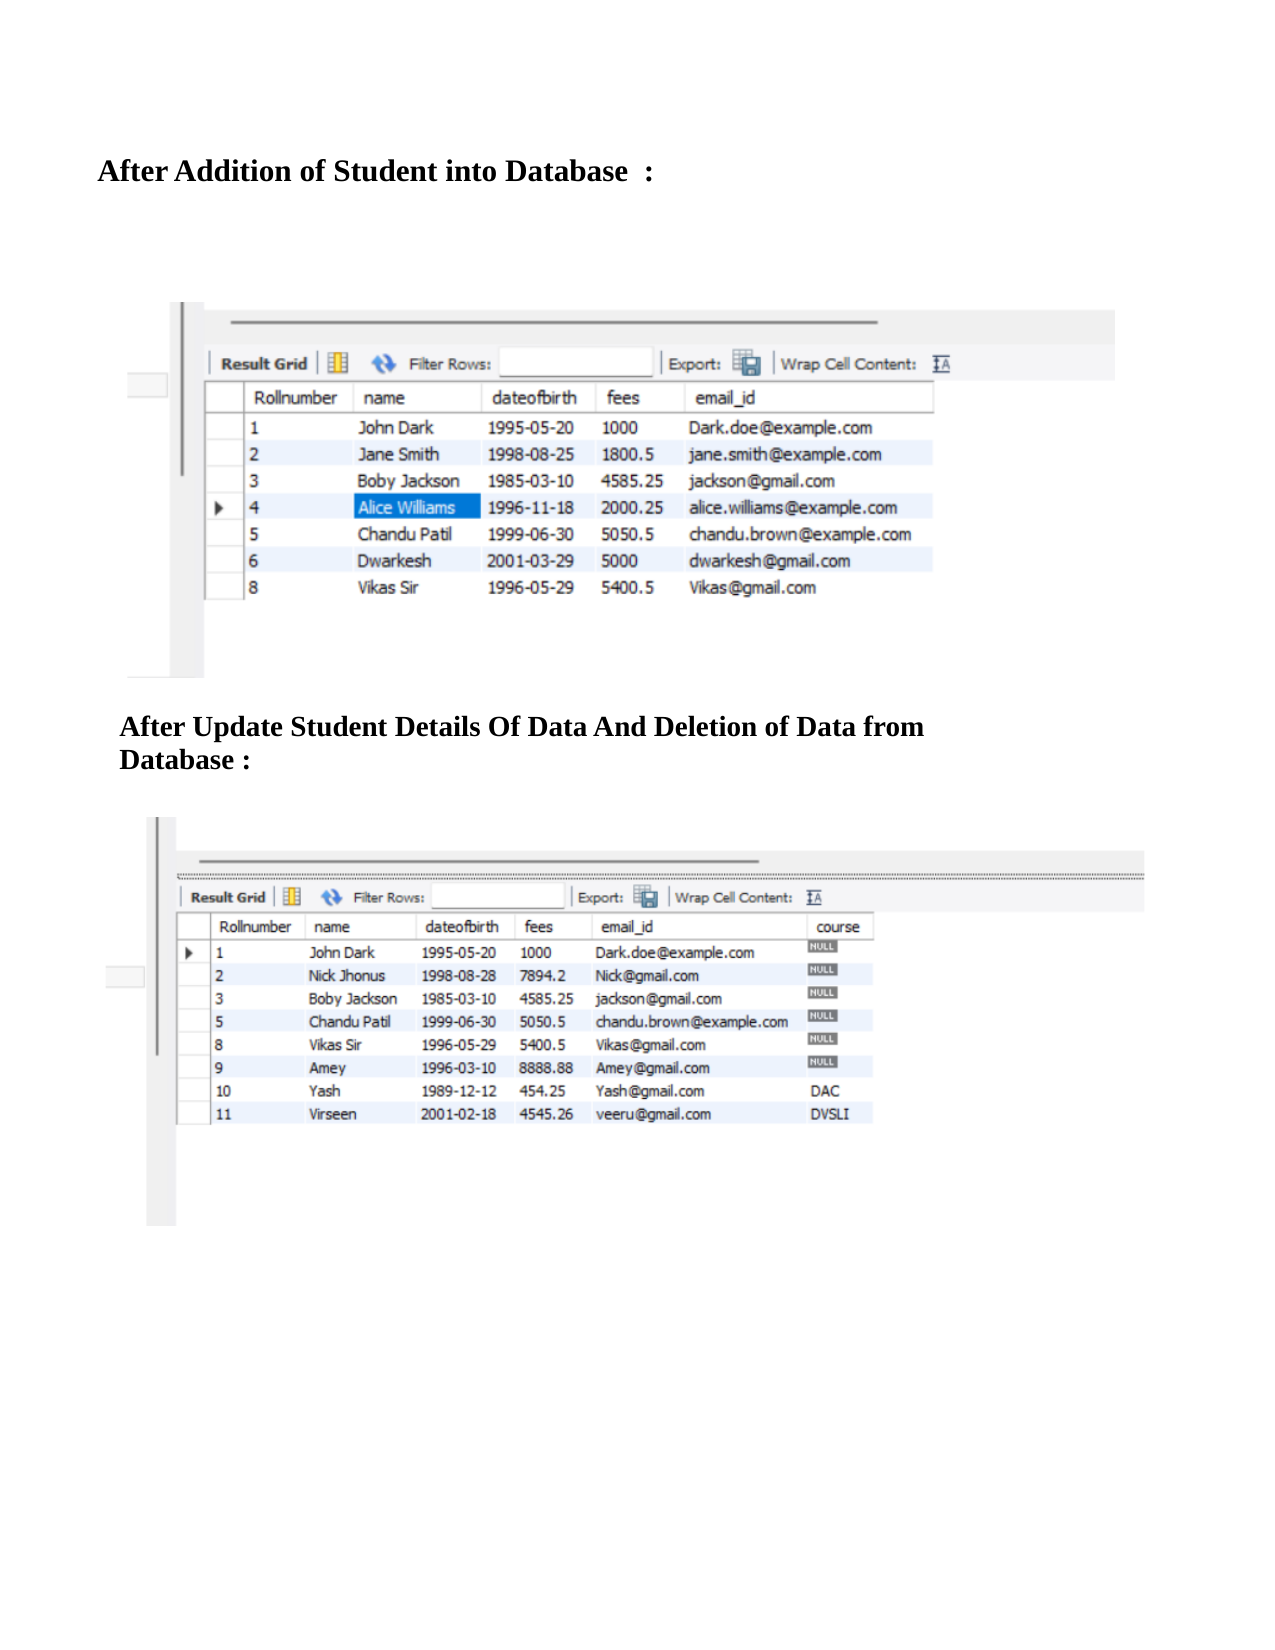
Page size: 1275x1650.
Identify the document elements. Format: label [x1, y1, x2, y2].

picture [105, 817, 1145, 1226]
picture [127, 302, 1115, 678]
